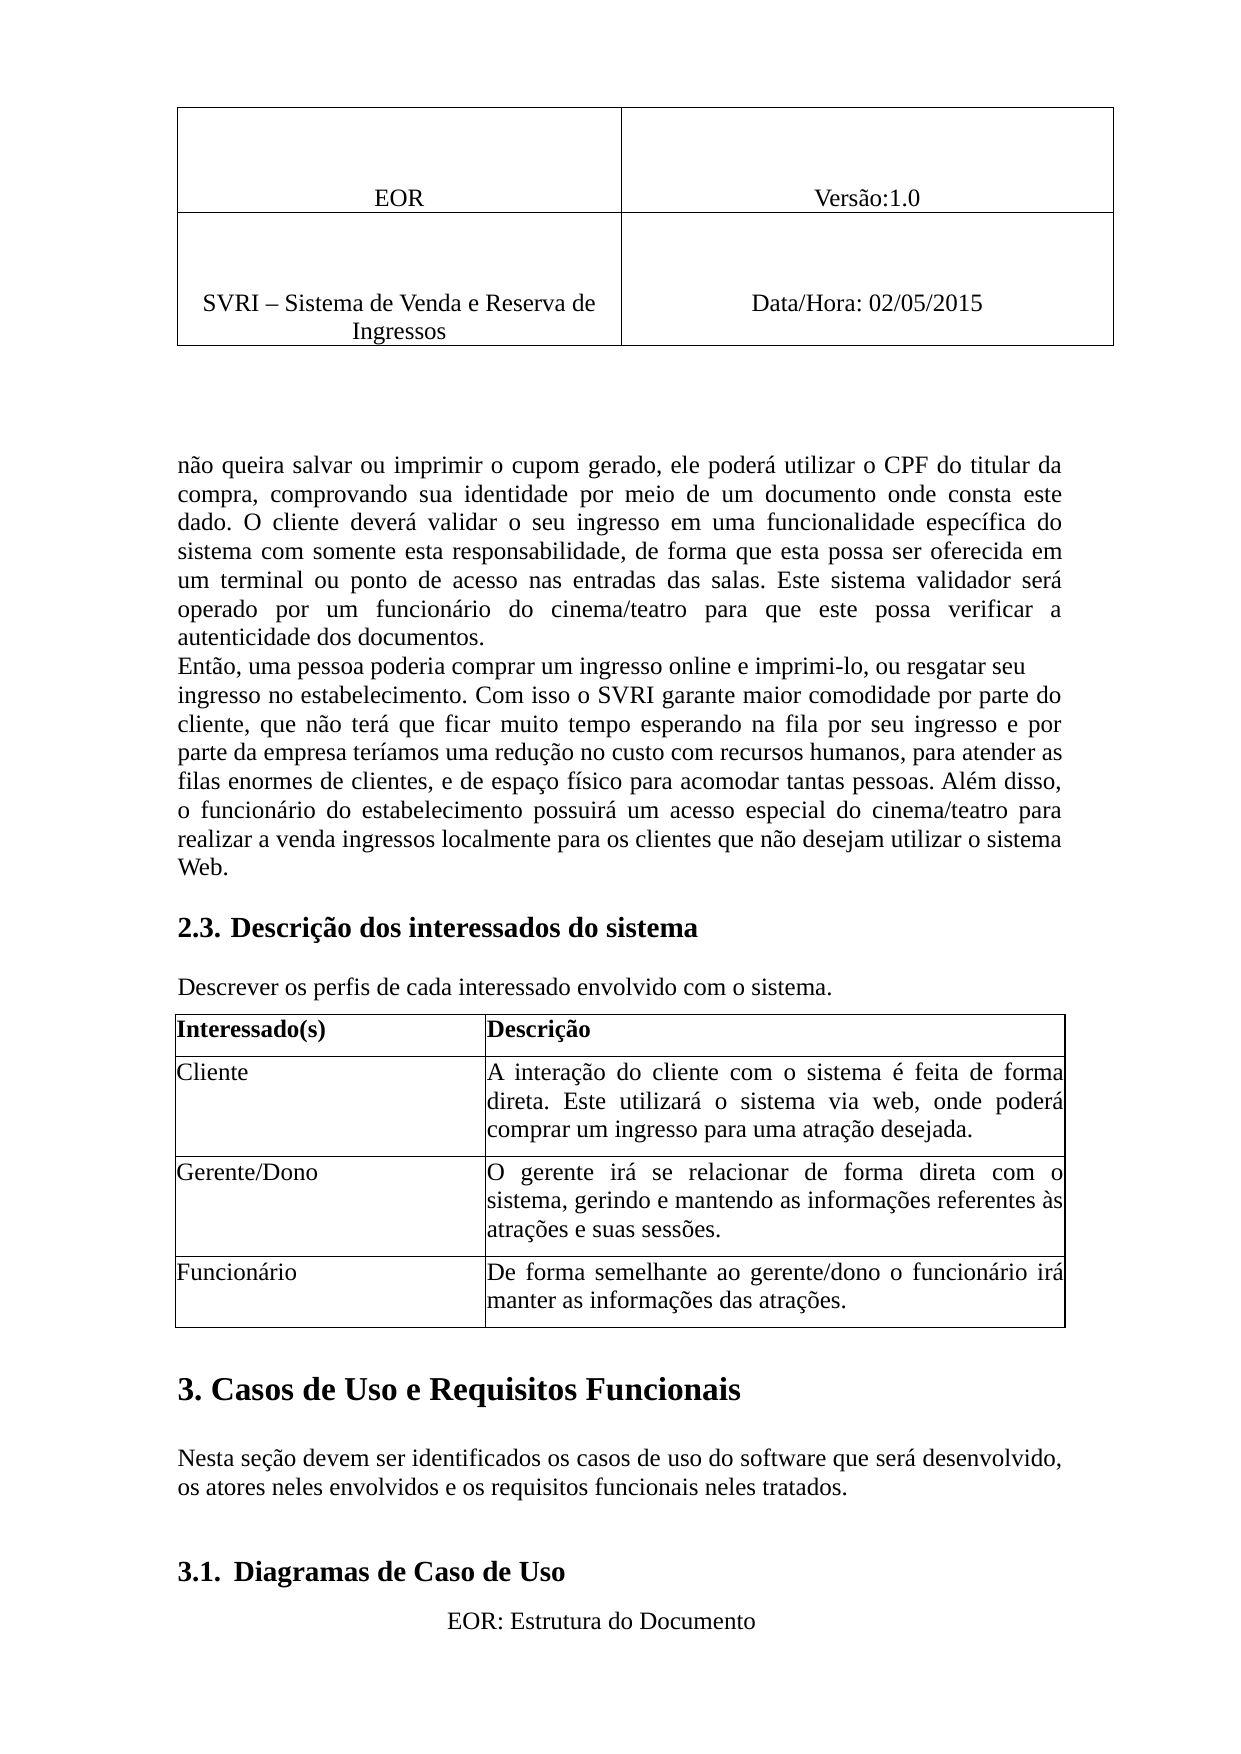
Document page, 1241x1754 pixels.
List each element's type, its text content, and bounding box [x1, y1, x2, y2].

text Nesta seção devem ser identificados os casos de uso do software que será desenvolvido, os atores neles envolvidos e os requisitos funcionais neles tratados. [177, 1443, 1063, 1500]
table_cell Cliente [176, 1057, 485, 1156]
table_cell O gerente irá se relacionar de forma direta com o sistema, gerindo e mantendo as informações referentes às atrações e suas sessões. [486, 1157, 1064, 1256]
text não queira salvar ou imprimir o cupom gerado, ele poderá utilizar o CPF do titular da compra, comprovando sua identidade por meio de um documento onde consta este dado. O cliente deverá validar o seu ingresso em uma funcionalidade específica do sistema com somente esta responsabilidade, de forma que esta possa ser oferecida em um terminal ou ponto de acesso nas entradas das salas. Este sistema validador será operado por um funcionário do cinema/teatro para que este possa verificar a autenticidade dos documentos. [177, 450, 1063, 651]
text 3. Casos de Uso e Requisitos Funcionais [177, 1369, 1063, 1408]
text 3.1. Diagramas de Caso de Uso [177, 1554, 1063, 1588]
text Então, uma pessoa poderia comprar um ingresso online e imprimi-lo, ou resgatar seu [177, 651, 1063, 680]
text ingresso no estabelecimento. Com isso o SVRI garante maior comodidade por parte do cliente, que não terá que ficar muito tempo esperando na fila por seu ingresso e por parte da empresa teríamos uma redução no custo com recursos humanos, para atender as filas enormes de clientes, e de espaço físico para acomodar tantas pessoas. Além disso, o funcionário do estabelecimento possuirá um acesso especial do cinema/teatro para realizar a venda ingressos localmente para os clientes que não desejam utilizar o sistema Web. [177, 680, 1063, 881]
table_cell De forma semelhante ao gerente/dono o funcionário irá manter as informações das atrações. [486, 1257, 1064, 1327]
text Descrever os perfis de cada interessado envolvido com o sistema. [177, 972, 1063, 1001]
table_header Descrição [486, 1015, 1064, 1056]
table_cell Funcionário [176, 1257, 485, 1327]
table_cell A interação do cliente com o sistema é feita de forma direta. Este utilizará o sistema via web, onde poderá comprar um ingresso para uma atração desejada. [486, 1057, 1064, 1156]
list Descrição dos interessados do sistema [177, 910, 1063, 943]
table_cell Gerente/Dono [176, 1157, 485, 1256]
table_header Interessado(s) [176, 1015, 485, 1056]
